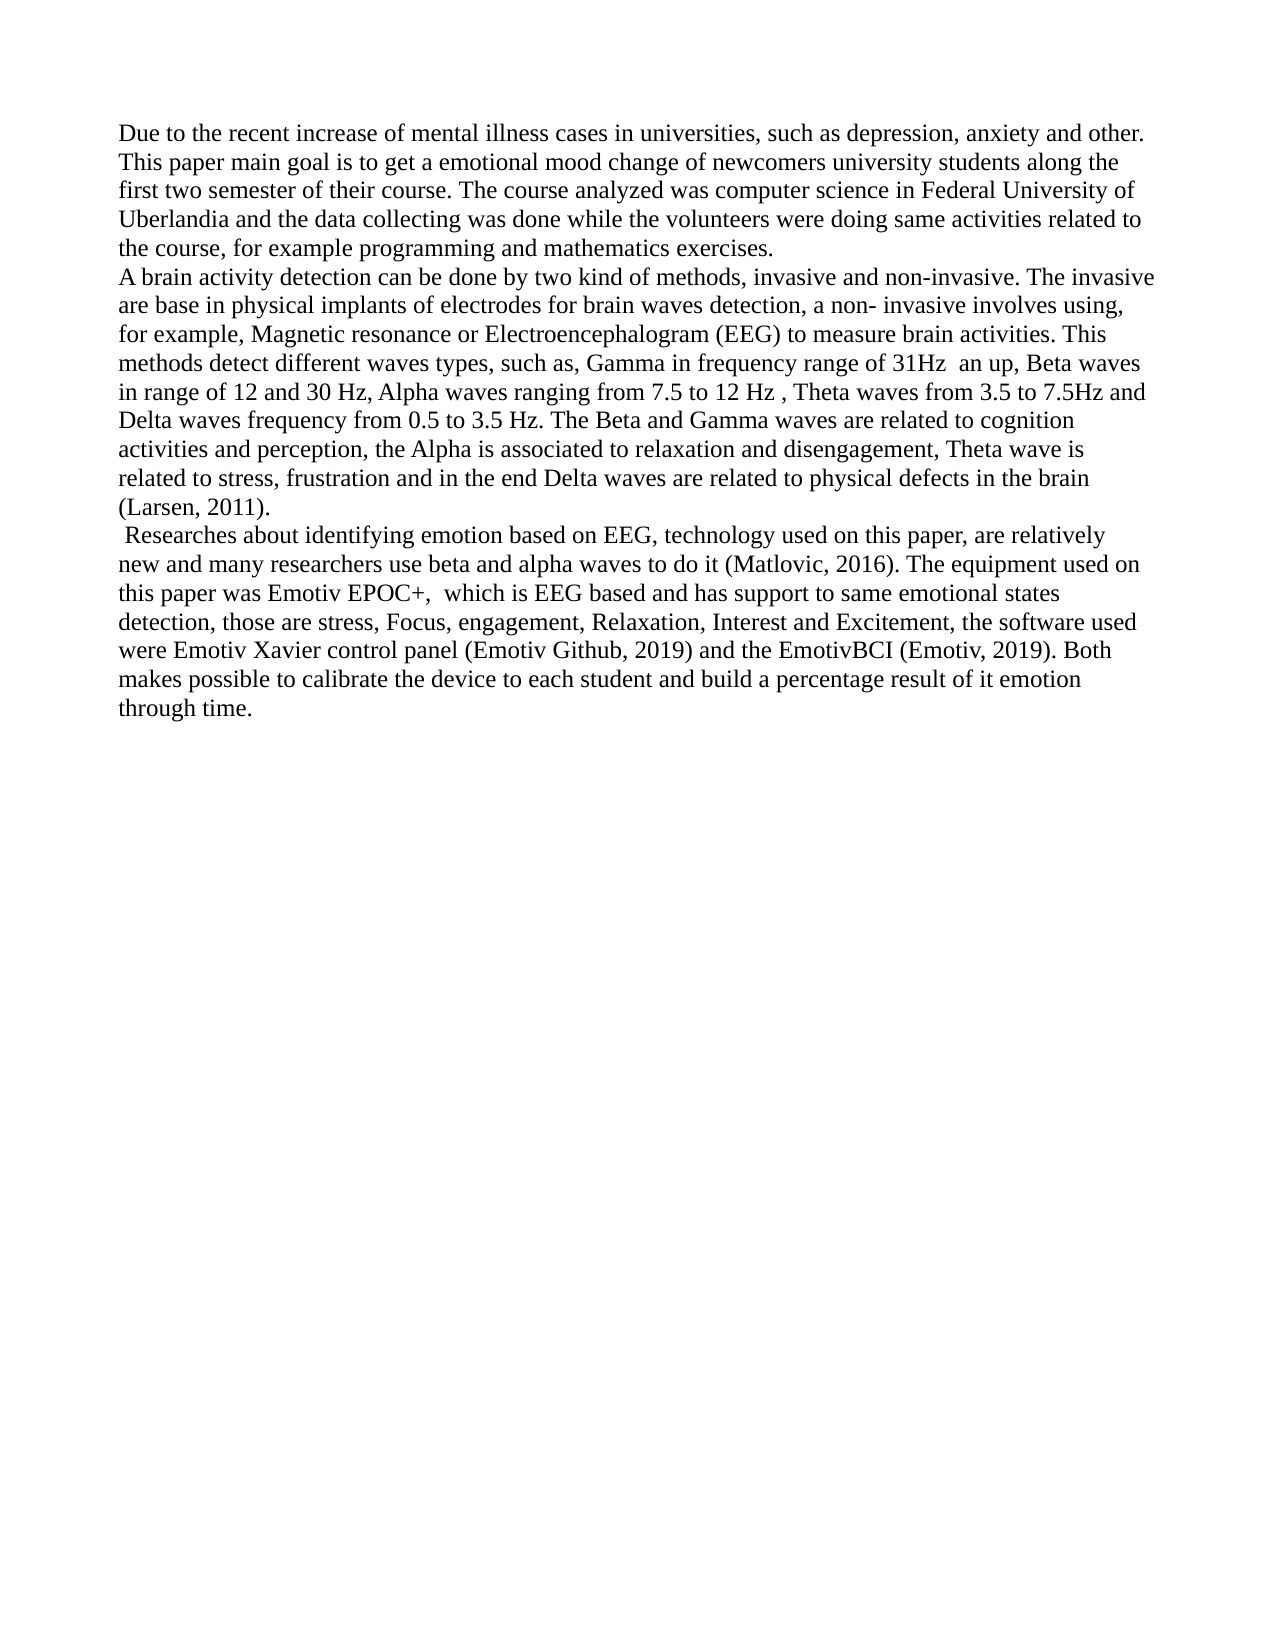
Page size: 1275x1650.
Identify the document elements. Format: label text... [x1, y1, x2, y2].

text Due to the recent increase of mental illness cases in universities, such as depression, anxiety and other. This paper main goal is to get a emotional mood change of newcomers university students along the first two semester of their course. The course analyzed was computer science in Federal University of Uberlandia and the data collecting was done while the volunteers were doing same activities related to the course, for example programming and mathematics exercises. [118, 118, 1157, 262]
text A brain activity detection can be done by two kind of methods, invasive and non-invasive. The invasive are base in physical implants of electrodes for brain waves detection, a non- invasive involves using, for example, Magnetic resonance or Electroencephalogram (EEG) to measure brain activities. This methods detect different waves types, such as, Gamma in frequency range of 31Hz an up, Beta waves in range of 12 and 30 Hz, Alpha waves ranging from 7.5 to 12 Hz , Theta waves from 3.5 to 7.5Hz and Delta waves frequency from 0.5 to 3.5 Hz. The Beta and Gamma waves are related to cognition activities and perception, the Alpha is associated to relaxation and disengagement, Theta wave is related to stress, frustration and in the end Delta waves are related to physical defects in the brain (Larsen, 2011). [118, 262, 1157, 521]
text Researches about identifying emotion based on EEG, technology used on this paper, are relatively new and many researchers use beta and alpha waves to do it (Matlovic, 2016). The equipment used on this paper was Emotiv EPOC+, which is EEG based and has support to same emotional states detection, those are stress, Focus, engagement, Relaxation, Interest and Excitement, the software used were Emotiv Xavier control panel (Emotiv Github, 2019) and the EmotivBCI (Emotiv, 2019). Both makes possible to calibrate the device to each student and build a percentage result of it emotion through time. [118, 521, 1157, 722]
